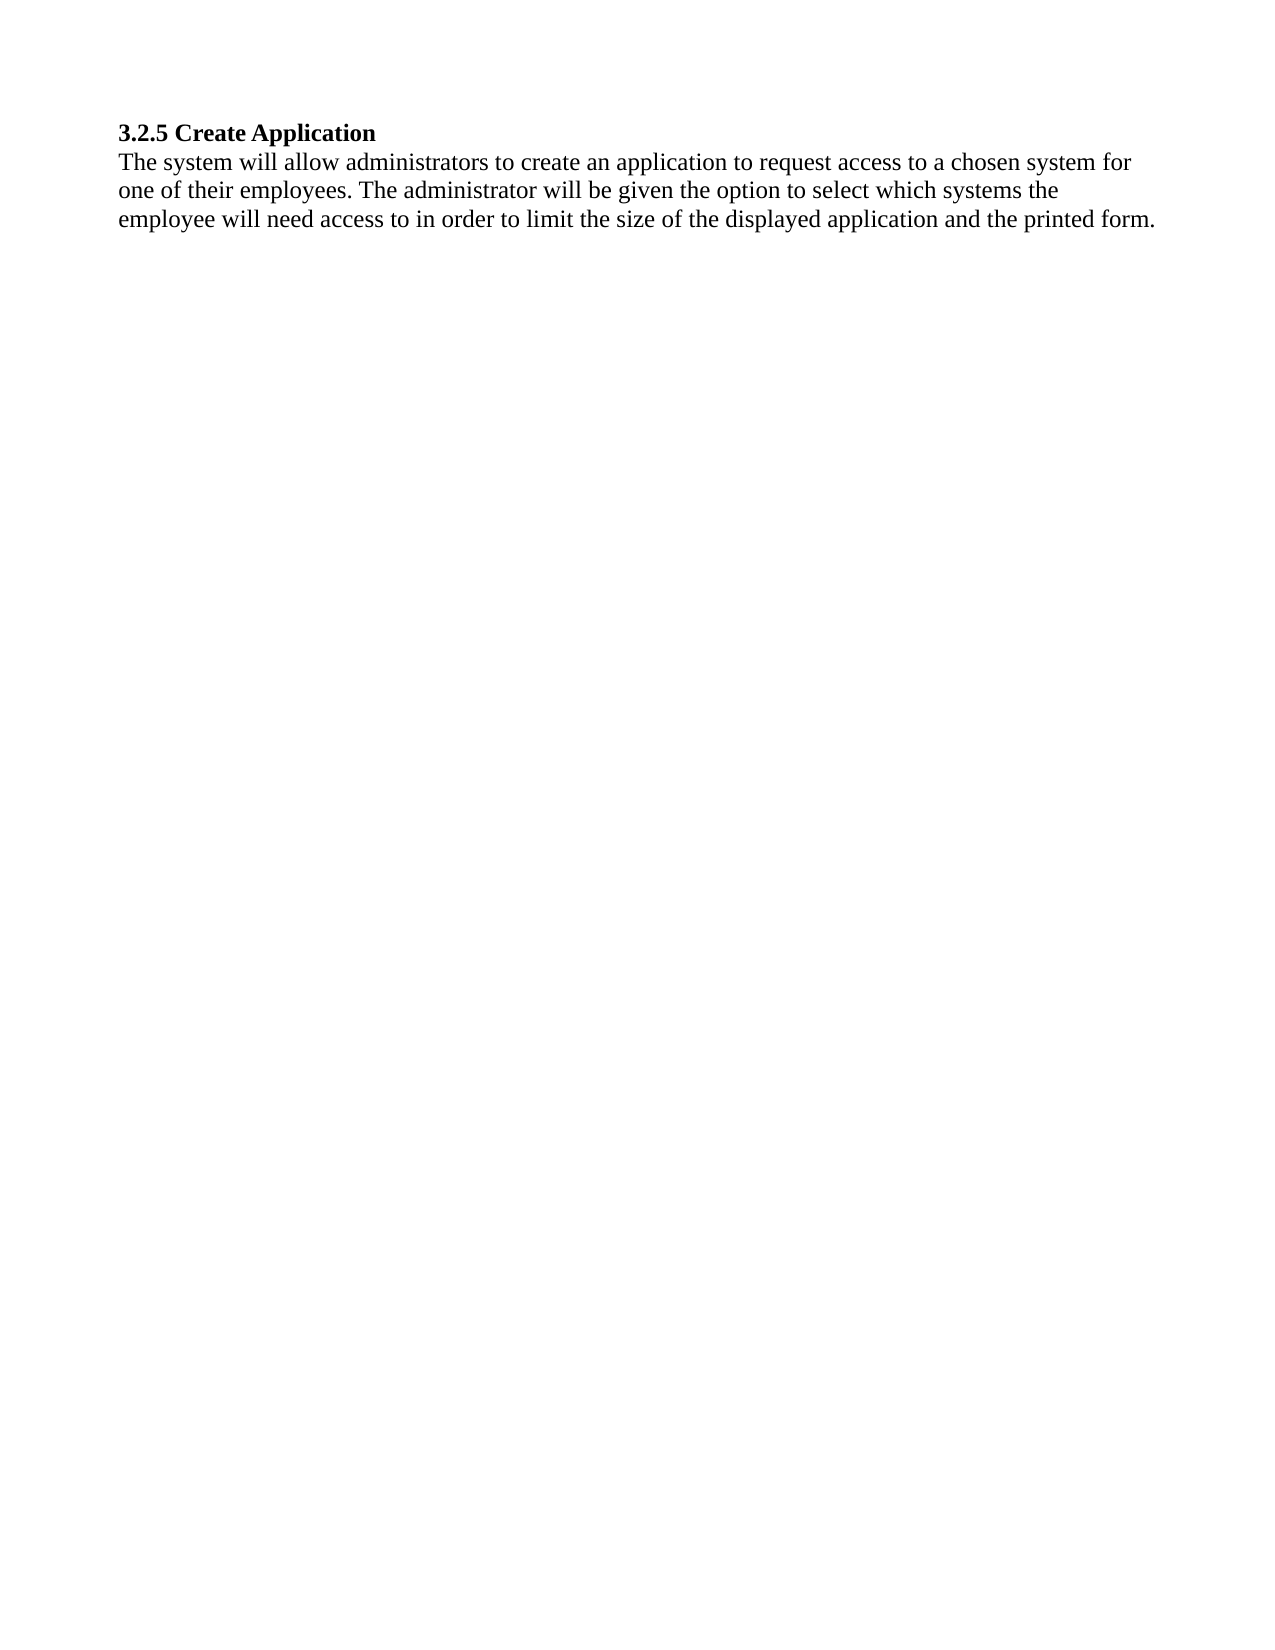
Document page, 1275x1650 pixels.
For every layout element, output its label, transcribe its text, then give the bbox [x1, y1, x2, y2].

text 3.2.5 Create Application [118, 118, 1157, 147]
text The system will allow administrators to create an application to request access to a chosen system for one of their employees. The administrator will be given the option to select which systems the employee will need access to in order to limit the size of the displayed application and the printed form. [118, 147, 1157, 233]
